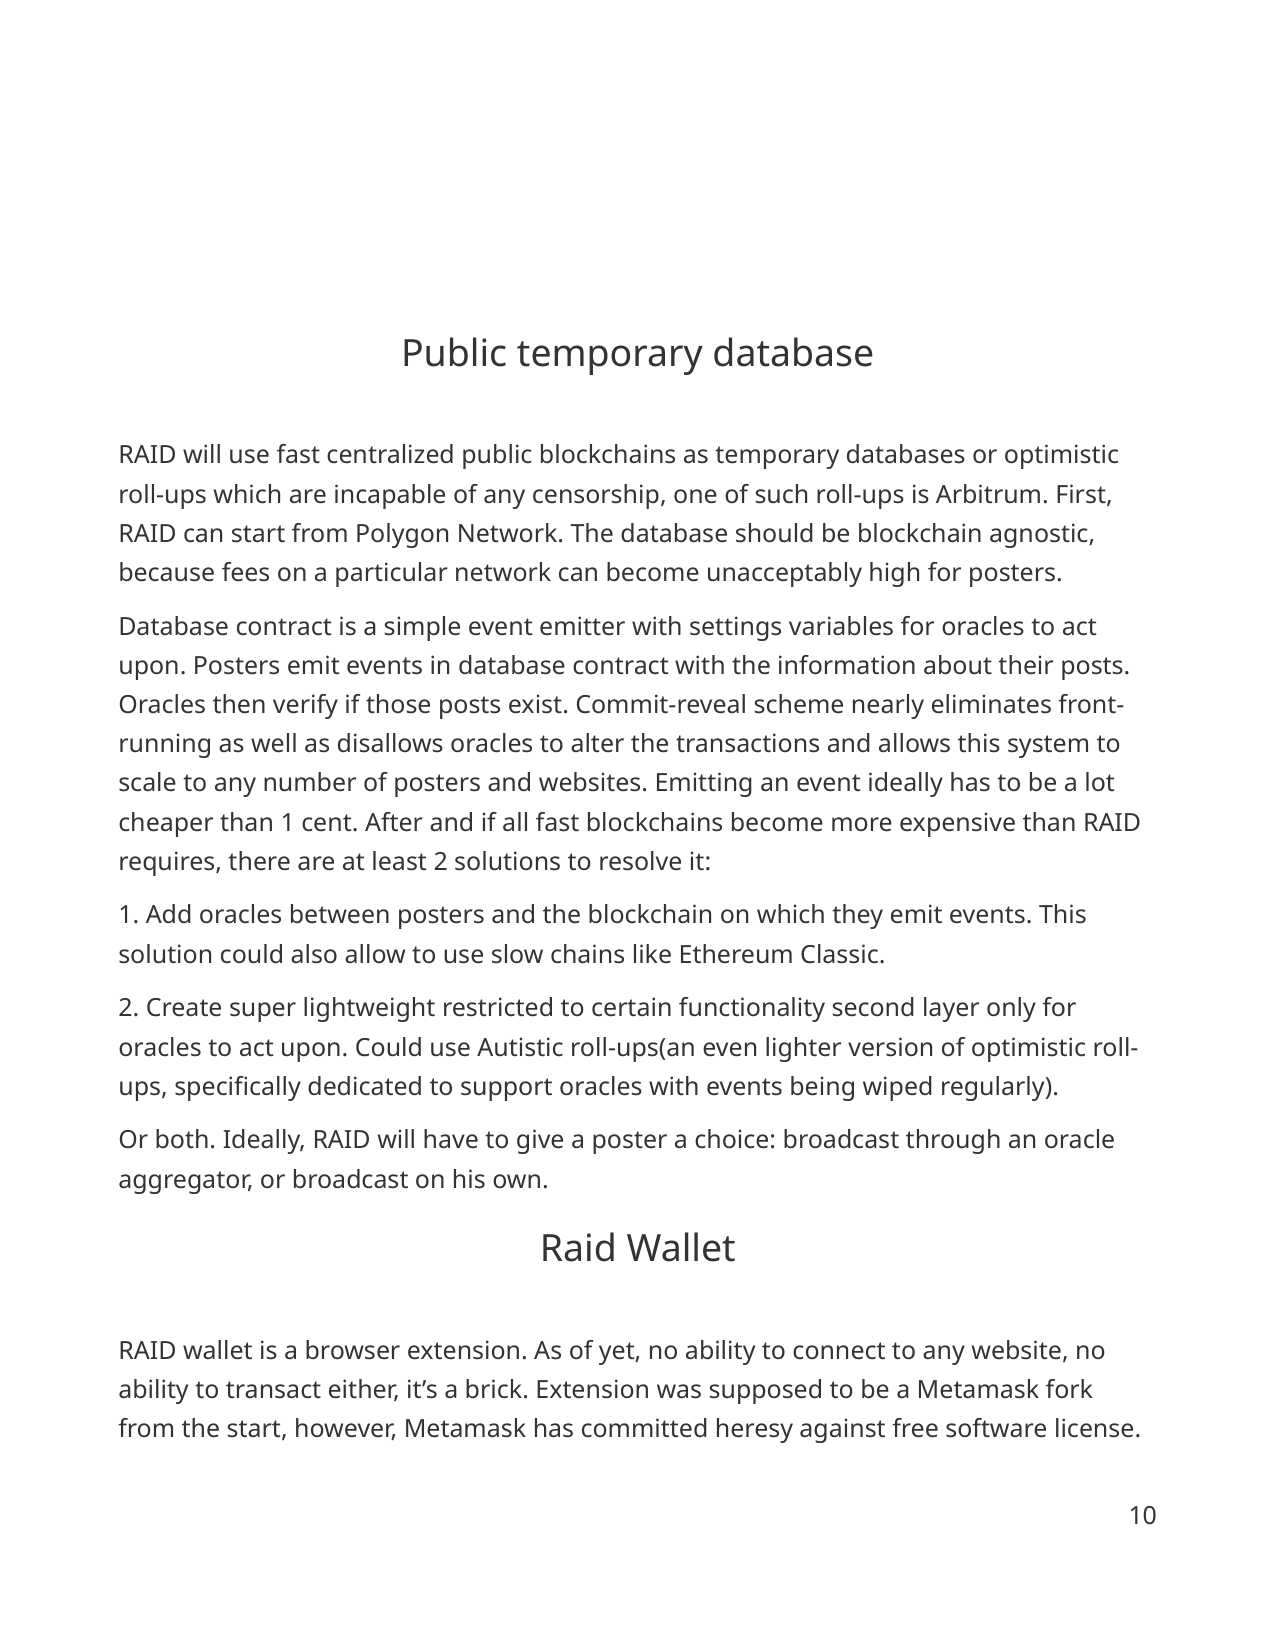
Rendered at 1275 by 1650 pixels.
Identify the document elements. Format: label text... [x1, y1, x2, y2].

text Or both. Ideally, RAID will have to give a poster a choice: broadcast through an oracle aggregator, or broadcast on his own. [118, 1122, 1157, 1195]
text Database contract is a simple event emitter with settings variables for oracles to act upon. Posters emit events in database contract with the information about their posts. Oracles then verify if those posts exist. Commit-reveal scheme nearly eliminates front-running as well as disallows oracles to alter the transactions and allows this system to scale to any number of posters and websites. Emitting an event ideally has to be a lot cheaper than 1 cent. After and if all fast blockchains become more expensive than RAID requires, there are at least 2 solutions to resolve it: [118, 608, 1157, 877]
subtitle Public temporary database [118, 326, 1157, 377]
text RAID wallet is a browser extension. As of yet, no ability to connect to any website, no ability to transact either, it’s a brick. Extension was supposed to be a Metamask fork from the start, however, Metamask has committed heresy against free software license. [118, 1332, 1157, 1445]
text RAID will use fast centralized public blockchains as temporary databases or optimistic roll-ups which are incapable of any censorship, one of such roll-ups is Arbitrum. First, RAID can start from Polygon Network. The database should be blockchain agnostic, because fees on a particular network can become unacceptably high for posters. [118, 437, 1157, 589]
subtitle Raid Wallet [118, 1221, 1157, 1272]
text 1. Add oracles between posters and the blockchain on which they emit events. This solution could also allow to use slow chains like Ethereum Classic. [118, 897, 1157, 970]
text 2. Create super lightweight restricted to certain functionality second layer only for oracles to act upon. Could use Autistic roll-ups(an even lighter version of optimistic roll-ups, specifically dedicated to support oracles with events being wiped regularly). [118, 990, 1157, 1102]
